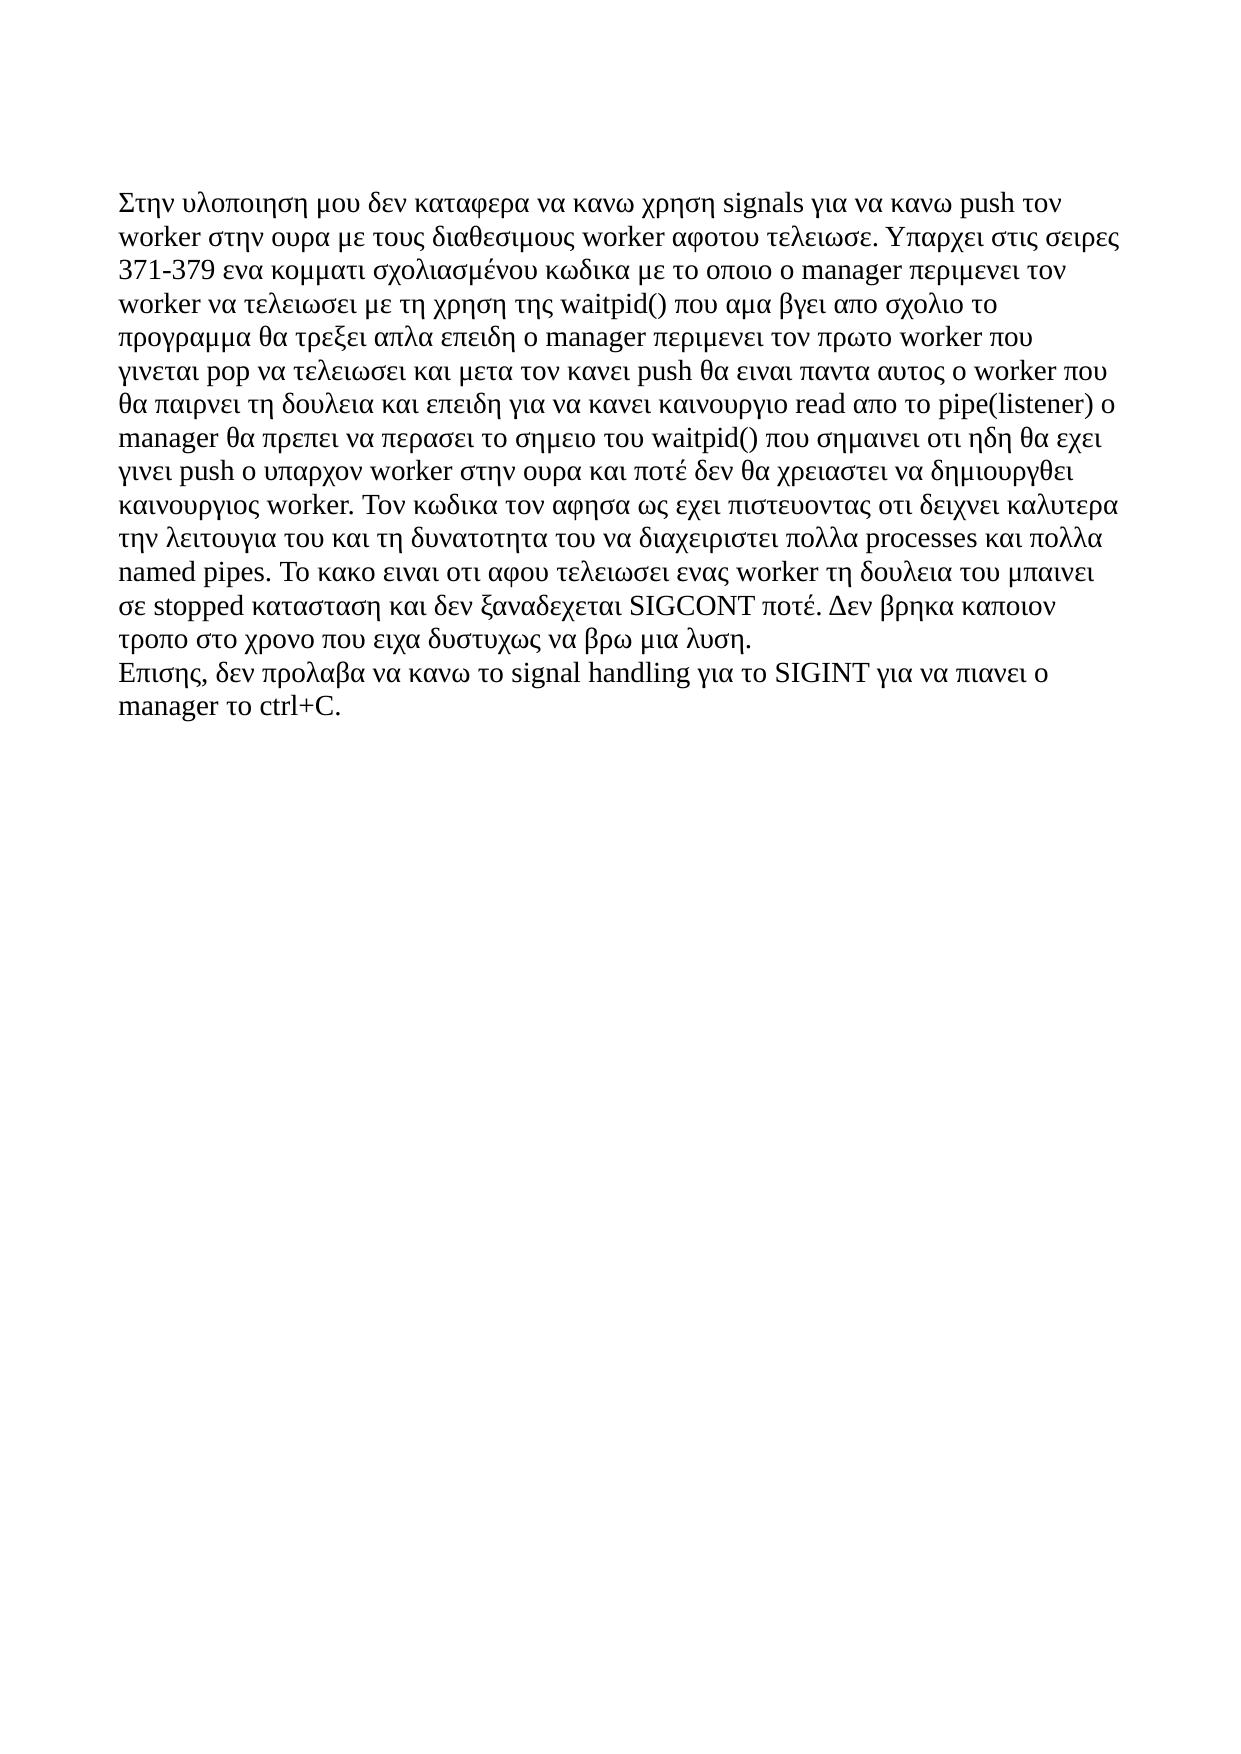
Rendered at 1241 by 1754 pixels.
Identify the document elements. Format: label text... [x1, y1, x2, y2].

text Επισης, δεν προλαβα να κανω το signal handling για το SIGINT για να πιανει ο manager το ctrl+C. [118, 655, 1122, 722]
text Στην υλοποιηση μου δεν καταφερα να κανω χρηση signals για να κανω push τον worker στην ουρα με τους διαθεσιμους worker αφοτου τελειωσε. Υπαρχει στις σειρες 371-379 ενα κομματι σχολιασμένου κωδικα με το οποιο ο manager περιμενει τον worker να τελειωσει με τη χρηση της waitpid() που αμα βγει απο σχολιο το προγραμμα θα τρεξει απλα επειδη ο manager περιμενει τον πρωτο worker που γινεται pop να τελειωσει και μετα τον κανει push θα ειναι παντα αυτος ο worker που θα παιρνει τη δουλεια και επειδη για να κανει καινουργιο read απο το pipe(listener) o manager θα πρεπει να περασει το σημειο του waitpid() που σημαινει οτι ηδη θα εχει γινει push ο υπαρχον worker στην ουρα και ποτέ δεν θα χρειαστει να δημιουργθει καινουργιος worker. Τον κωδικα τον αφησα ως εχει πιστευοντας οτι δειχνει καλυτερα την λειτουγια του και τη δυνατοτητα του να διαχειριστει πολλα processes και πολλα named pipes. Το κακο ειναι οτι αφου τελειωσει ενας worker τη δουλεια του μπαινει σε stopped κατασταση και δεν ξαναδεχεται SIGCONT ποτέ. Δεν βρηκα καποιον τροπο στο χρονο που ειχα δυστυχως να βρω μια λυση. [118, 185, 1122, 655]
